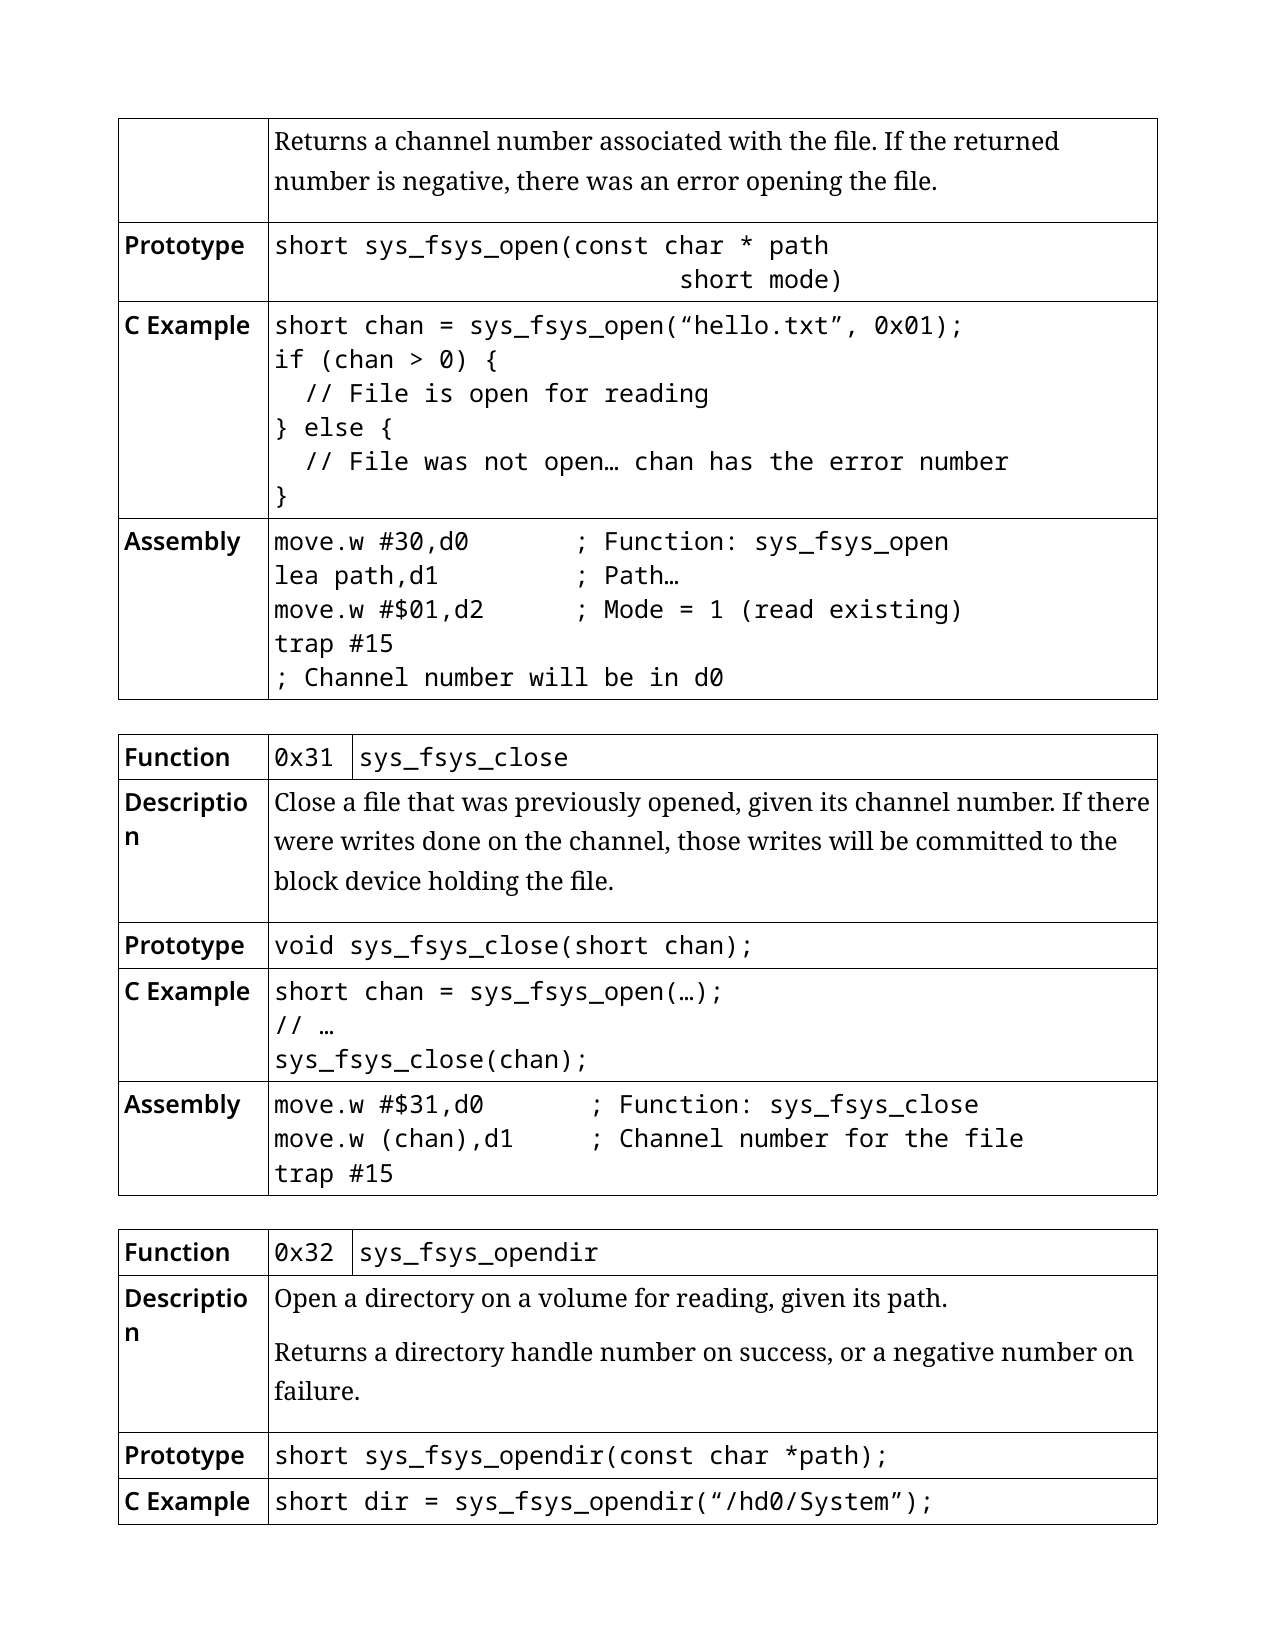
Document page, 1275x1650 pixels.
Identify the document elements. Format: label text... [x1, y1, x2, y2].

table_cell [119, 119, 268, 222]
table_header 0x32 [269, 1230, 352, 1275]
table_cell Returns a channel number associated with the file. If the returned number is negative, there was an error opening the file. [269, 119, 1157, 222]
table_header sys_fsys_opendir [353, 1230, 1157, 1275]
table_cell Assembly [119, 1082, 268, 1195]
table_cell Open a directory on a volume for reading, given its path. Returns a directory handle number on success, or a negative number on failure. [269, 1276, 1157, 1432]
table_cell C Example [119, 969, 268, 1081]
table_cell short sys_fsys_opendir(const char *path); [269, 1433, 1157, 1478]
table_cell void sys_fsys_close(short chan); [269, 923, 1157, 967]
table_cell short sys_fsys_open(const char * path short mode) [269, 223, 1157, 301]
table_cell Prototype [119, 1433, 268, 1478]
table_cell short dir = sys_fsys_opendir(“/hd0/System”); [269, 1479, 1157, 1523]
table_cell Prototype [119, 923, 268, 967]
table_cell move.w #$31,d0 ; Function: sys_fsys_close move.w (chan),d1 ; Channel number for the file trap #15 [269, 1082, 1157, 1195]
table_cell Prototype [119, 223, 268, 301]
table_cell Close a file that was previously opened, given its channel number. If there were writes done on the channel, those writes will be committed to the block device holding the file. [269, 780, 1157, 922]
table_cell Assembly [119, 519, 268, 699]
table_cell C Example [119, 302, 268, 517]
table_cell C Example [119, 1479, 268, 1523]
table_cell Description [119, 1276, 268, 1432]
table_header sys_fsys_close [353, 735, 1157, 779]
table_cell short chan = sys_fsys_open(…); // … sys_fsys_close(chan); [269, 969, 1157, 1081]
table_cell move.w #30,d0 ; Function: sys_fsys_open lea path,d1 ; Path… move.w #$01,d2 ; Mode = 1 (read existing) trap #15 ; Channel number will be in d0 [269, 519, 1157, 699]
table_cell Description [119, 780, 268, 922]
table_header 0x31 [269, 735, 352, 779]
table_header Function [119, 1230, 268, 1275]
table_cell short chan = sys_fsys_open(“hello.txt”, 0x01); if (chan > 0) { // File is open for reading } else { // File was not open… chan has the error number } [269, 302, 1157, 517]
table_header Function [119, 735, 268, 779]
